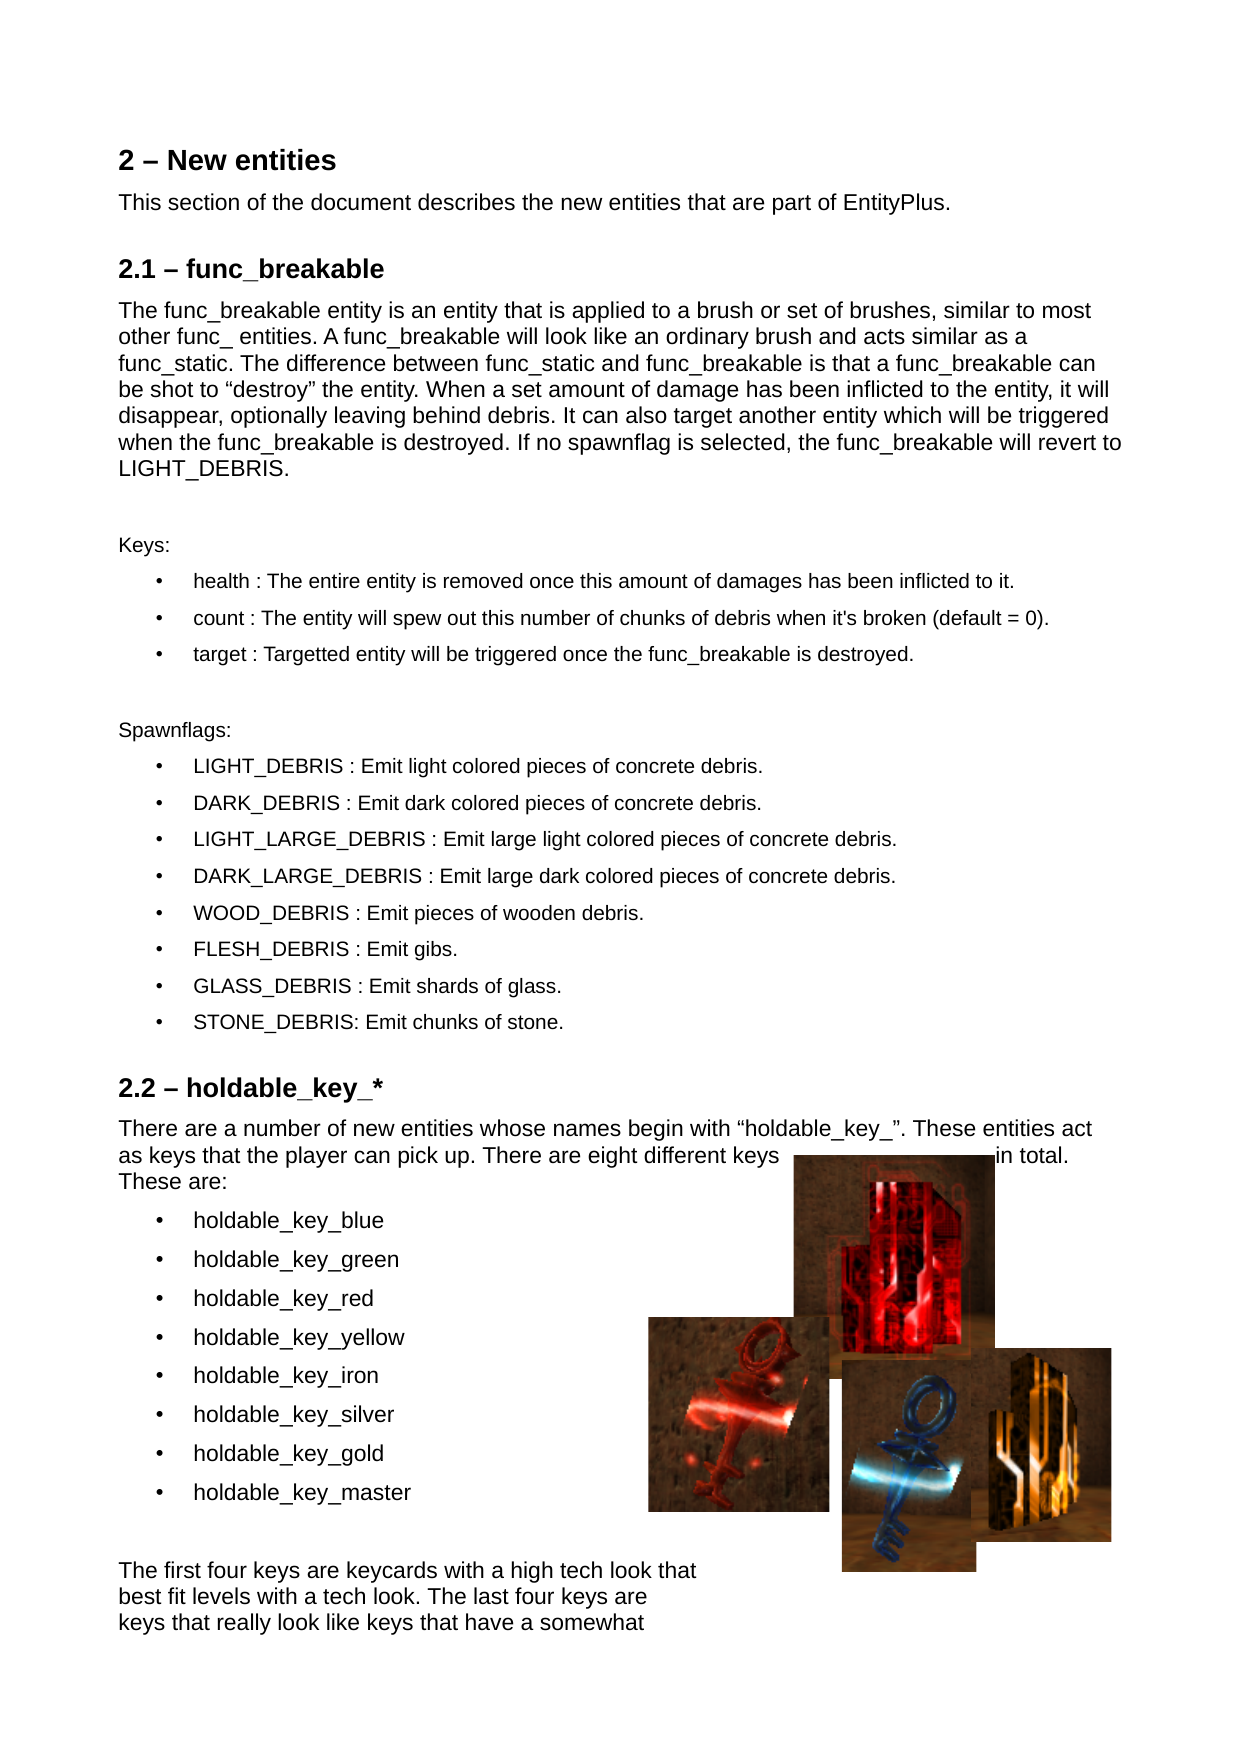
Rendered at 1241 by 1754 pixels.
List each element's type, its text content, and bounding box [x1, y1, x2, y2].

text The first four keys are keycards with a high tech look that best fit levels with a tech look. The last four keys are keys that really look like keys that have a somewhat [118, 1557, 1122, 1636]
list health : The entire entity is removed once this amount of damages has been inflicted to it. [156, 569, 1122, 593]
list FLESH_DEBRIS : Emit gibs. [156, 937, 1122, 961]
subtitle 2.1 – func_breakable [118, 253, 1122, 284]
text The func_breakable entity is an entity that is applied to a brush or set of brushes, similar to most other func_ entities. A func_breakable will look like an ordinary brush and acts similar as a func_static. The difference between func_static and func_breakable is that a func_breakable can be shot to “destroy” the entity. When a set amount of damage has been inflicted to the entity, it will disappear, optionally leaving behind debris. It can also target another entity which will be triggered when the func_breakable is destroyed. If no spawnflag is selected, the func_breakable will revert to LIGHT_DEBRIS. [118, 297, 1122, 481]
list STONE_DEBRIS: Emit chunks of stone. [156, 1010, 1122, 1034]
list GLASS_DEBRIS : Emit shards of glass. [156, 973, 1122, 997]
text There are a number of new entities whose names begin with “holdable_key_”. These entities act as keys that the player can pick up. There are eight different keys in total. These are: [118, 1115, 1122, 1194]
list holdable_key_master [156, 1479, 648, 1505]
list DARK_LARGE_DEBRIS : Emit large dark colored pieces of concrete debris. [156, 864, 1122, 888]
list target : Targetted entity will be triggered once the func_breakable is destroyed. [156, 642, 1122, 666]
list holdable_key_blue [156, 1207, 793, 1233]
list LIGHT_DEBRIS : Emit light colored pieces of concrete debris. [156, 754, 1122, 778]
list count : The entity will spew out this number of chunks of debris when it's broken (default = 0). [156, 606, 1122, 630]
list [995, 1207, 1122, 1233]
list [995, 1323, 1122, 1350]
text Keys: [118, 533, 1122, 557]
text This section of the document describes the new entities that are part of EntityPlus. [118, 189, 1122, 216]
subtitle 2 – New entities [118, 143, 1122, 177]
list [995, 1284, 1122, 1311]
list LIGHT_LARGE_DEBRIS : Emit large light colored pieces of concrete debris. [156, 827, 1122, 851]
list holdable_key_yellow [156, 1323, 648, 1350]
list holdable_key_red [156, 1284, 793, 1311]
list WOOD_DEBRIS : Emit pieces of wooden debris. [156, 900, 1122, 924]
list DARK_DEBRIS : Emit dark colored pieces of concrete debris. [156, 791, 1122, 815]
list holdable_key_gold [156, 1440, 648, 1466]
list [995, 1246, 1122, 1272]
picture [648, 1155, 1112, 1572]
text Spawnflags: [118, 718, 1122, 742]
list holdable_key_green [156, 1246, 793, 1272]
list holdable_key_iron [156, 1362, 648, 1389]
subtitle 2.2 – holdable_key_* [118, 1072, 1122, 1103]
list holdable_key_silver [156, 1401, 648, 1427]
